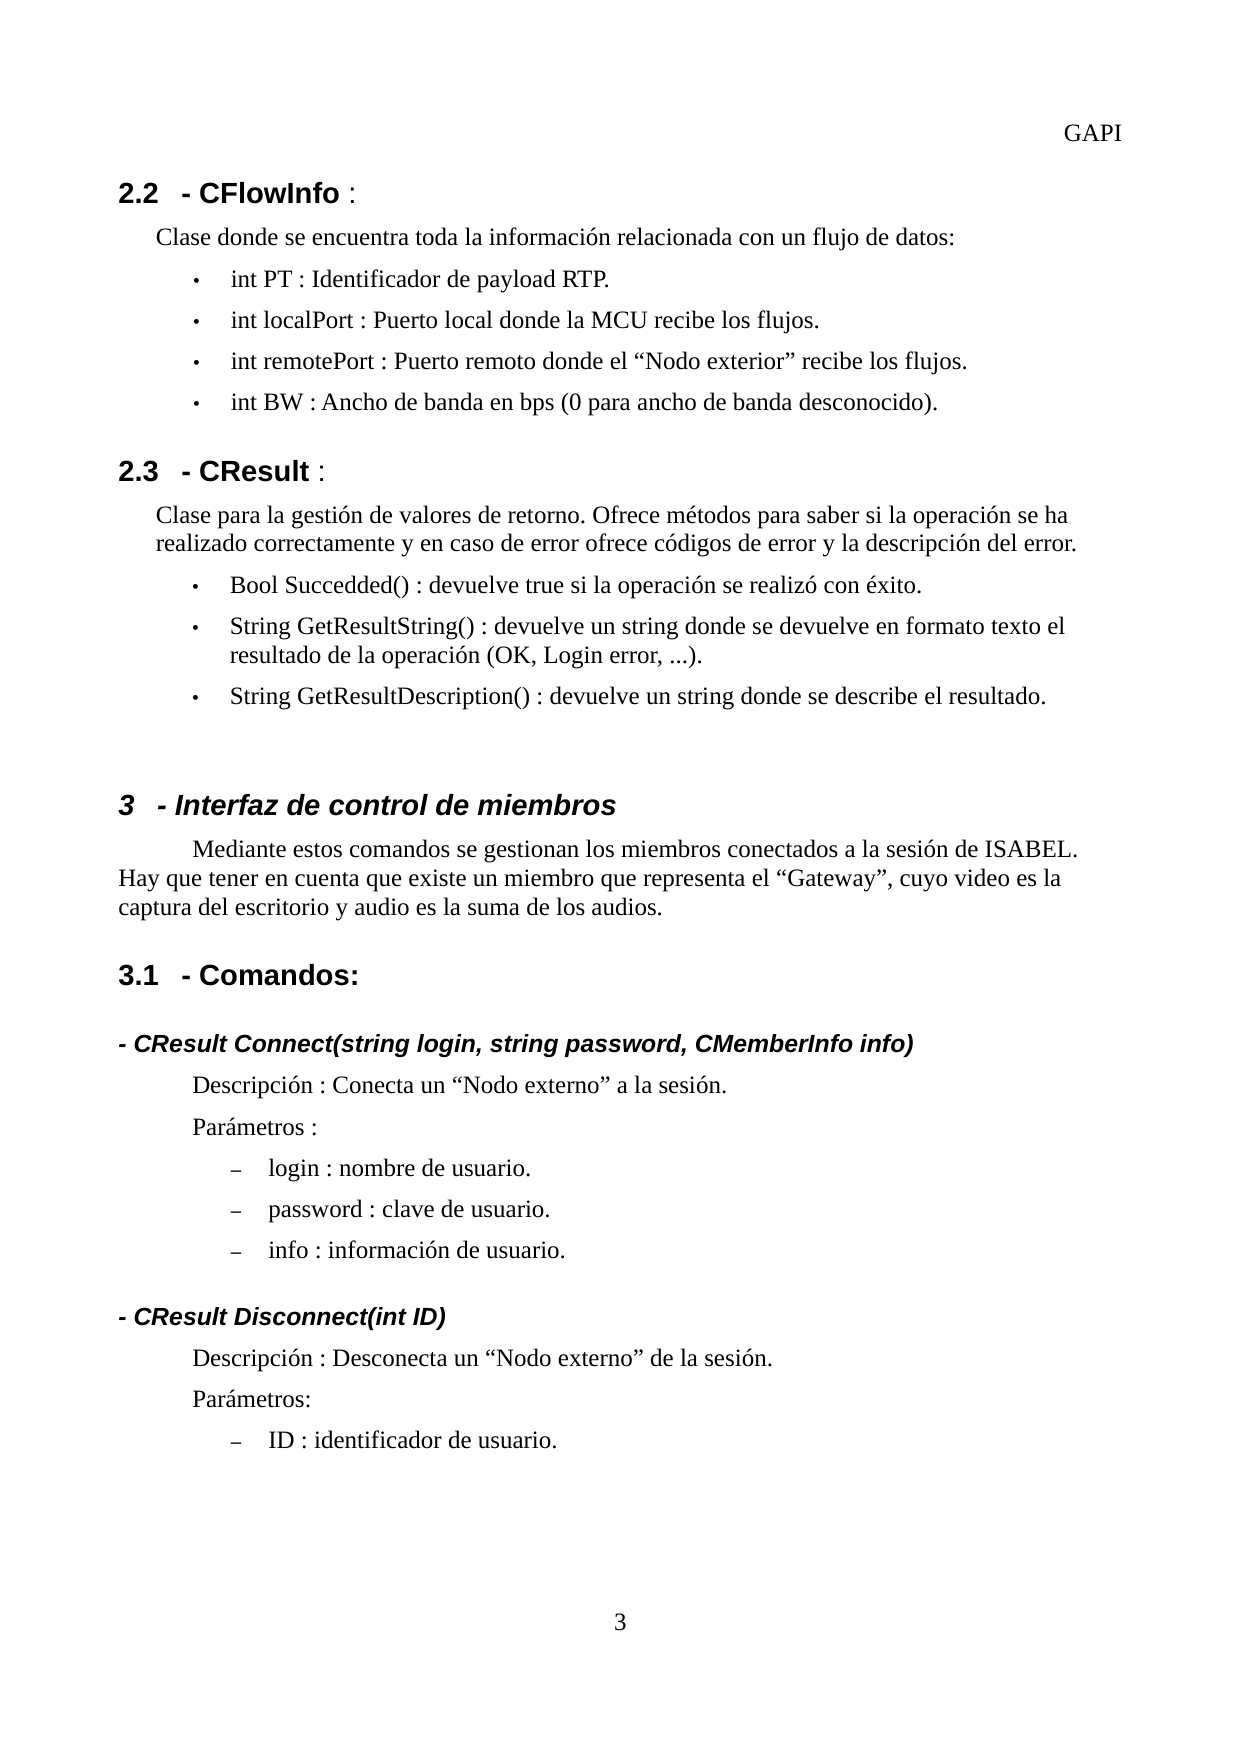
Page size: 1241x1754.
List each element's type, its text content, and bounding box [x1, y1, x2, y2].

list int BW : Ancho de banda en bps (0 para ancho de banda desconocido). [193, 387, 1122, 416]
subtitle - CResult : [118, 454, 1122, 487]
text Parámetros: [118, 1384, 1122, 1413]
subtitle - CFlowInfo : [118, 176, 1122, 210]
list int PT : Identificador de payload RTP. [193, 264, 1122, 292]
text Mediante estos comandos se gestionan los miembros conectados a la sesión de ISABEL. Hay que tener en cuenta que existe un miembro que representa el “Gateway”, cuyo video es la captura del escritorio y audio es la suma de los audios. [118, 834, 1122, 921]
subtitle - Interfaz de control de miembros [118, 788, 1122, 822]
subtitle - CResult Connect(string login, string password, CMemberInfo info) [118, 1029, 1122, 1058]
text Descripción : Desconecta un “Nodo externo” de la sesión. [118, 1343, 1122, 1371]
list Clase donde se encuentra toda la información relacionada con un flujo de datos: [118, 222, 1122, 251]
subtitle - CResult Disconnect(int ID) [118, 1302, 1122, 1330]
list String GetResultString() : devuelve un string donde se devuelve en formato texto el resultado de la operación (OK, Login error, ...). [192, 611, 1122, 668]
list info : información de usuario. [231, 1235, 1122, 1264]
list Clase para la gestión de valores de retorno. Ofrece métodos para saber si la operación se ha realizado correctamente y en caso de error ofrece códigos de error y la descripción del error. [118, 500, 1122, 557]
list String GetResultDescription() : devuelve un string donde se describe el resultado. [192, 681, 1122, 710]
list login : nombre de usuario. [231, 1153, 1122, 1182]
list int localPort : Puerto local donde la MCU recibe los flujos. [193, 305, 1122, 334]
list ID : identificador de usuario. [231, 1425, 1122, 1454]
list password : clave de usuario. [231, 1194, 1122, 1223]
text Descripción : Conecta un “Nodo externo” a la sesión. [118, 1070, 1122, 1099]
text Parámetros : [118, 1112, 1122, 1140]
list Bool Succedded() : devuelve true si la operación se realizó con éxito. [192, 570, 1122, 598]
subtitle - Comandos: [118, 958, 1122, 992]
list int remotePort : Puerto remoto donde el “Nodo exterior” recibe los flujos. [193, 346, 1122, 375]
